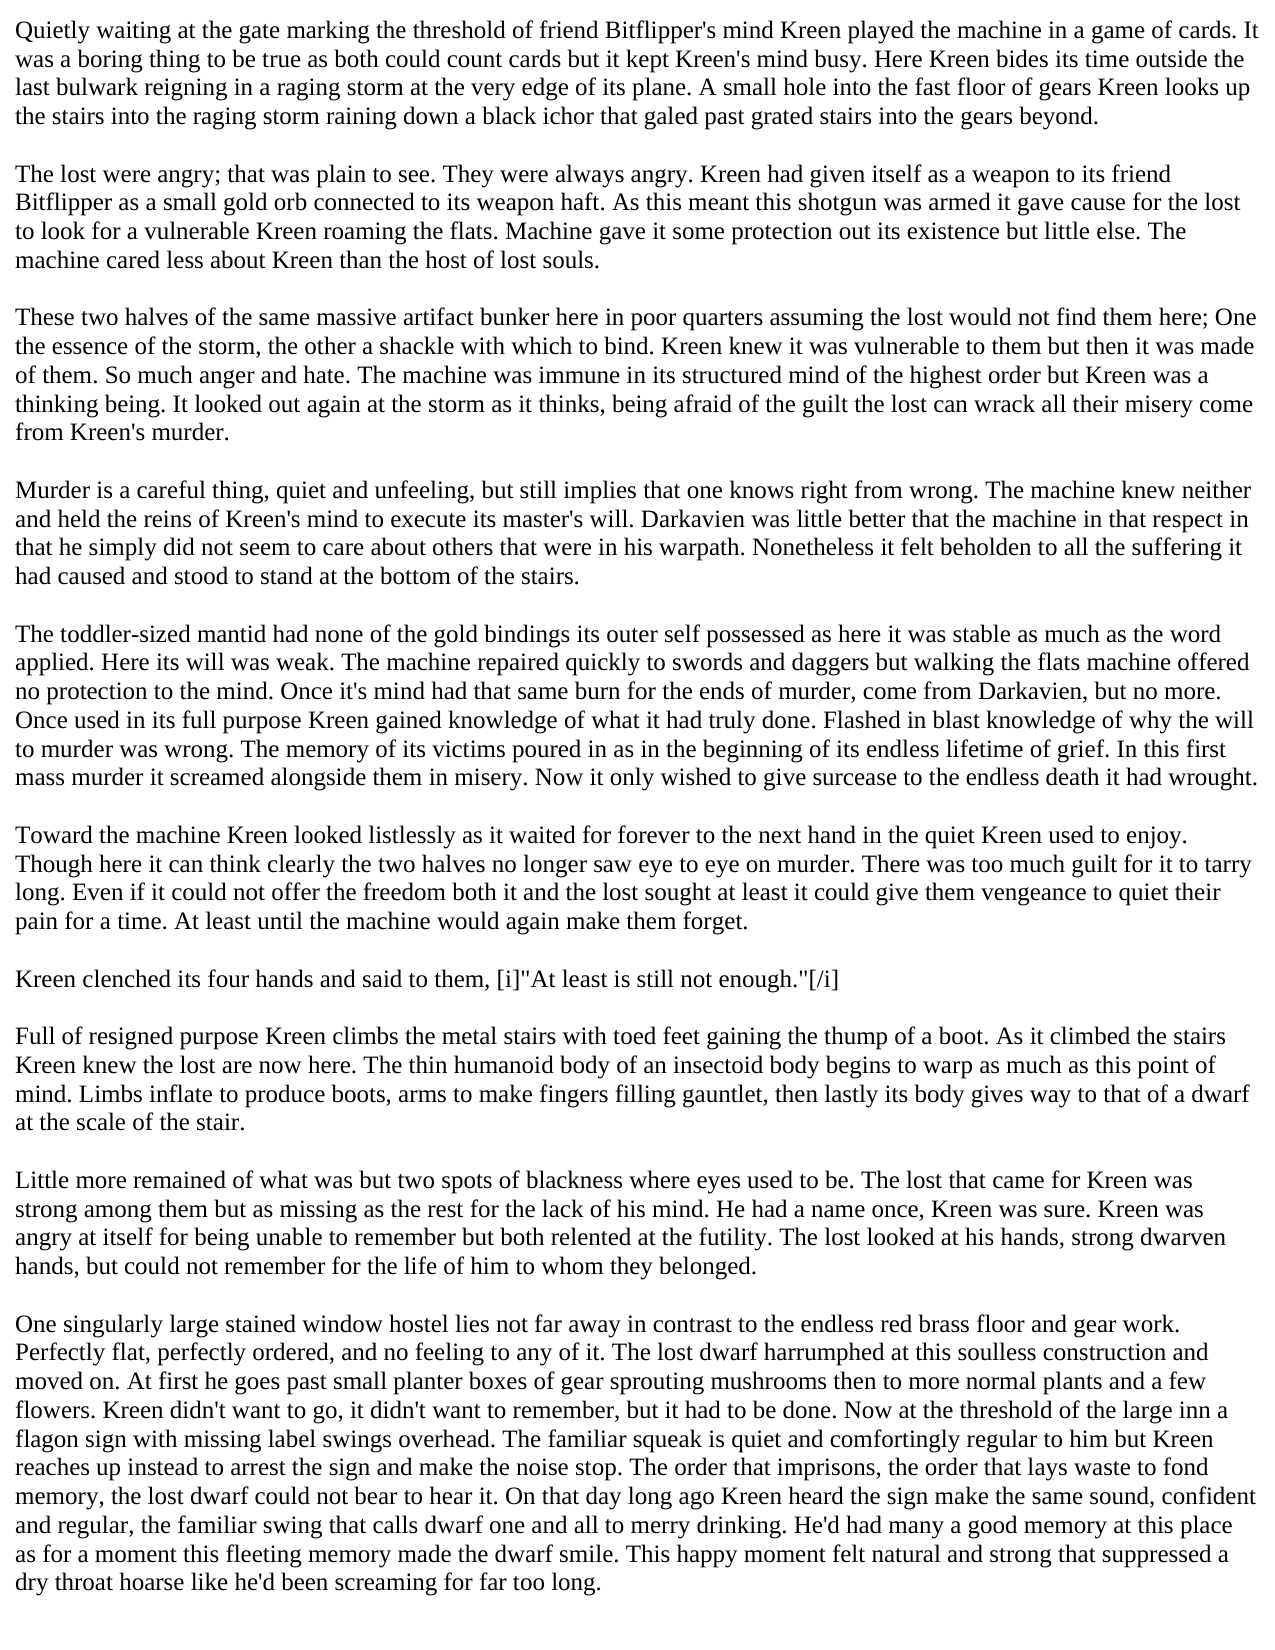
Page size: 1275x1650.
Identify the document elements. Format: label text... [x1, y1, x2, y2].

text Toward the machine Kreen looked listlessly as it waited for forever to the next hand in the quiet Kreen used to enjoy. Though here it can think clearly the two halves no longer saw eye to eye on murder. There was too much guilt for it to tarry long. Even if it could not offer the freedom both it and the lost sought at least it could give them vengeance to quiet their pain for a time. At least until the machine would again make them forget. [15, 820, 1260, 935]
text The lost were angry; that was plain to see. They were always angry. Kreen had given itself as a weapon to its friend Bitflipper as a small gold orb connected to its weapon haft. As this meant this shotgun was armed it gave cause for the lost to look for a vulnerable Kreen roaming the flats. Machine gave it some protection out its existence but little else. The machine cared less about Kreen than the host of lost souls. [15, 159, 1260, 274]
text One singularly large stained window hostel lies not far away in contrast to the endless red brass floor and gear work. Perfectly flat, perfectly ordered, and no feeling to any of it. The lost dwarf harrumphed at this soulless construction and moved on. At first he goes past small planter boxes of gear sprouting mushrooms then to more normal plants and a few flowers. Kreen didn't want to go, it didn't want to remember, but it had to be done. Now at the threshold of the large inn a flagon sign with missing label swings overhead. The familiar squeak is quiet and comfortingly regular to him but Kreen reaches up instead to arrest the sign and make the noise stop. The order that imprisons, the order that lays waste to fond memory, the lost dwarf could not bear to hear it. On that day long ago Kreen heard the sign make the same sound, confident and regular, the familiar swing that calls dwarf one and all to merry drinking. He'd had many a good memory at this place as for a moment this fleeting memory made the dwarf smile. This happy moment felt natural and strong that suppressed a dry throat hoarse like he'd been screaming for far too long. [15, 1309, 1260, 1596]
text Little more remained of what was but two spots of blackness where eyes used to be. The lost that came for Kreen was strong among them but as missing as the rest for the lack of his mind. He had a name once, Kreen was sure. Kreen was angry at itself for being unable to remember but both relented at the futility. The lost looked at his hands, strong dwarven hands, but could not remember for the life of him to whom they belonged. [15, 1165, 1260, 1280]
text The toddler-sized mantid had none of the gold bindings its outer self possessed as here it was stable as much as the word applied. Here its will was weak. The machine repaired quickly to swords and daggers but walking the flats machine offered no protection to the mind. Once it's mind had that same burn for the ends of murder, come from Darkavien, but no more. Once used in its full purpose Kreen gained knowledge of what it had truly done. Flashed in blast knowledge of why the will to murder was wrong. The memory of its victims poured in as in the beginning of its endless lifetime of grief. In this first mass murder it screamed alongside them in misery. Now it only wished to give surcease to the endless death it had wrought. [15, 619, 1260, 791]
text These two halves of the same massive artifact bunker here in poor quarters assuming the lost would not find them here; One the essence of the storm, the other a shackle with which to bind. Kreen knew it was vulnerable to them but then it was made of them. So much anger and hate. The machine was immune in its structured mind of the highest order but Kreen was a thinking being. It looked out again at the storm as it thinks, being afraid of the guilt the lost can wrack all their misery come from Kreen's murder. [15, 302, 1260, 446]
text Murder is a careful thing, quiet and unfeeling, but still implies that one knows right from wrong. The machine knew neither and held the reins of Kreen's mind to execute its master's will. Darkavien was little better that the machine in that respect in that he simply did not seem to care about others that were in his warpath. Nonetheless it felt beholden to all the suffering it had caused and stood to stand at the bottom of the stairs. [15, 475, 1260, 590]
text Quietly waiting at the gate marking the threshold of friend Bitflipper's mind Kreen played the machine in a game of cards. It was a boring thing to be true as both could count cards but it kept Kreen's mind busy. Here Kreen bides its time outside the last bulwark reigning in a raging storm at the very edge of its plane. A small hole into the fast floor of gears Kreen looks up the stairs into the raging storm raining down a black ichor that galed past grated stairs into the gears beyond. [15, 15, 1260, 130]
text Full of resigned purpose Kreen climbs the metal stairs with toed feet gaining the thump of a boot. As it climbed the stairs Kreen knew the lost are now here. The thin humanoid body of an insectoid body begins to warp as much as this point of mind. Limbs inflate to produce boots, arms to make fingers filling gauntlet, then lastly its body gives way to that of a dwarf at the scale of the stair. [15, 1021, 1260, 1136]
text Kreen clenched its four hands and said to them, [i]"At least is still not enough."[/i] [15, 964, 1260, 992]
